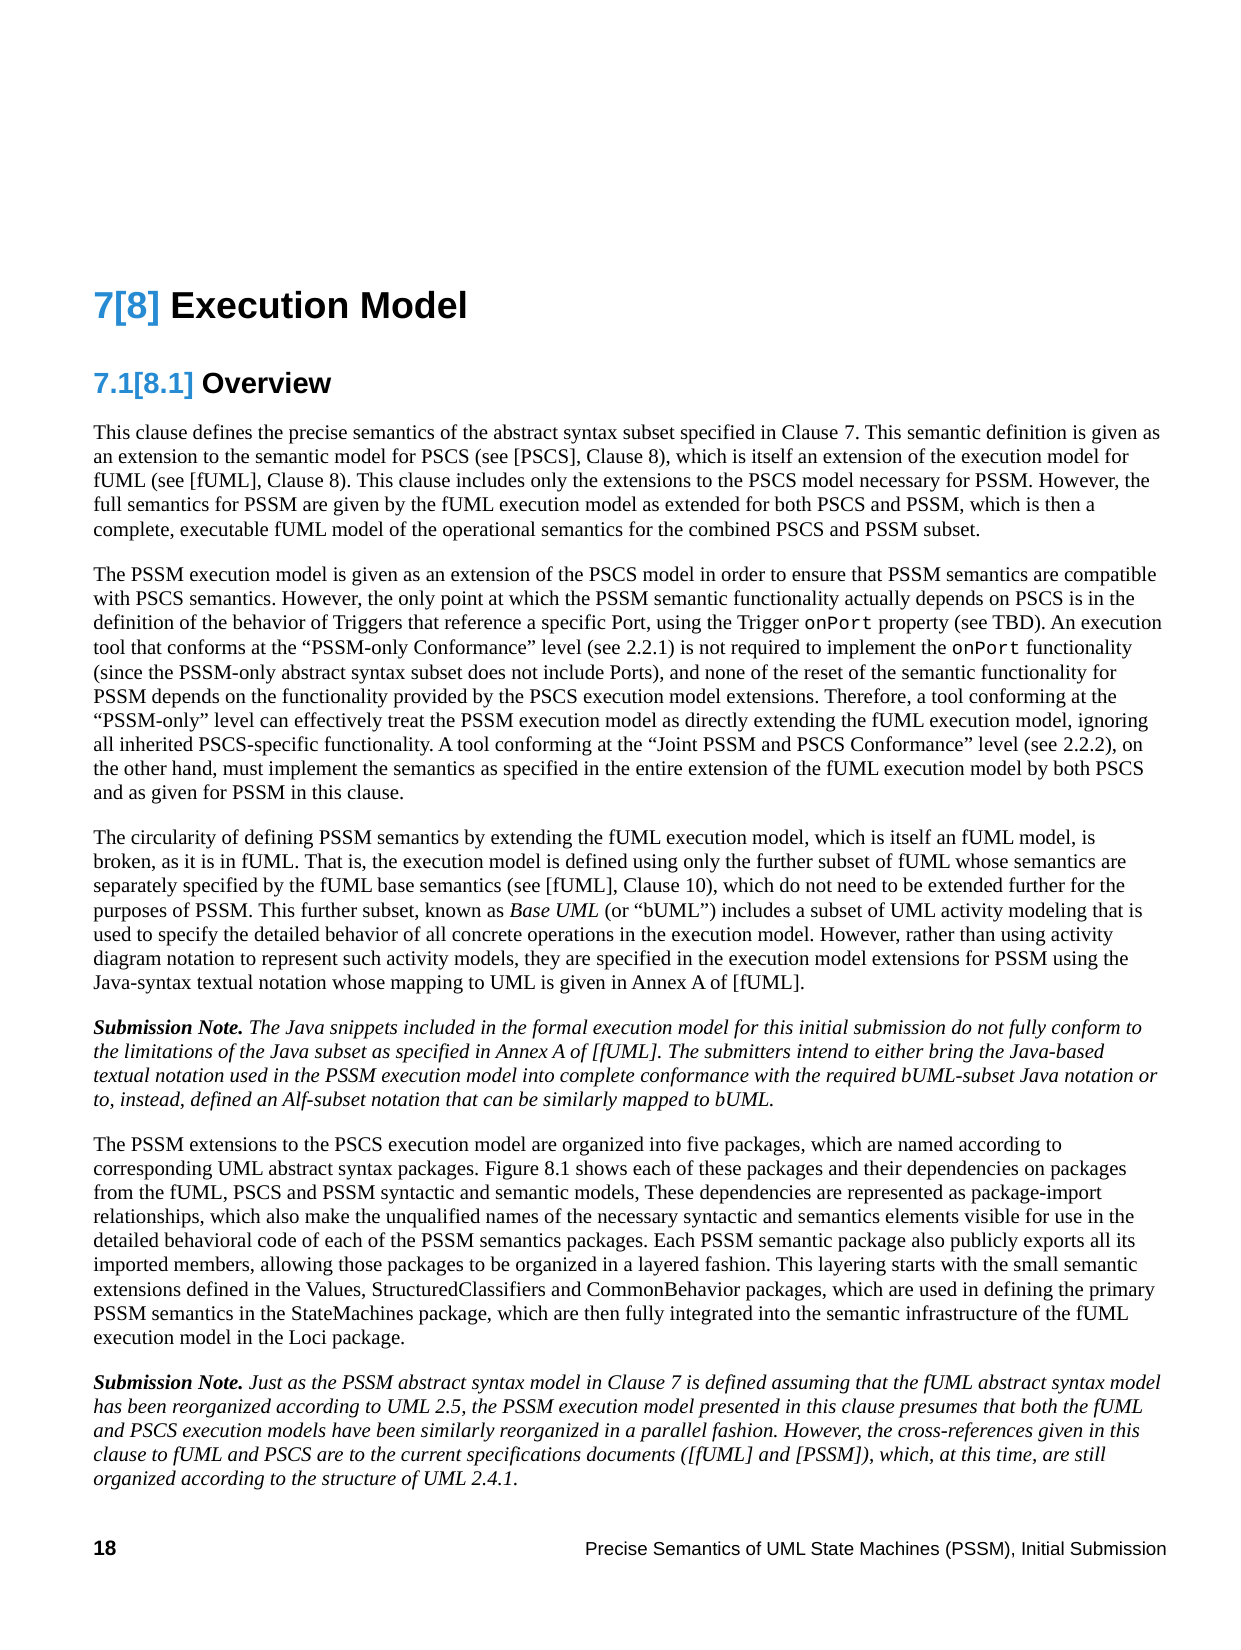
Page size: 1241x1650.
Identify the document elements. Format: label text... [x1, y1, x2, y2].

text The PSSM execution model is given as an extension of the PSCS model in order to ensure that PSSM semantics are compatible with PSCS semantics. However, the only point at which the PSSM semantic functionality actually depends on PSCS is in the definition of the behavior of Triggers that reference a specific Port, using the Trigger onPort property (see TBD). An execution tool that conforms at the “PSSM-only Conformance” level (see 2.2.1) is not required to implement the onPort functionality (since the PSSM-only abstract syntax subset does not include Ports), and none of the reset of the semantic functionality for PSSM depends on the functionality provided by the PSCS execution model extensions. Therefore, a tool conforming at the “PSSM-only” level can effectively treat the PSSM execution model as directly extending the fUML execution model, ignoring all inherited PSCS-specific functionality. A tool conforming at the “Joint PSSM and PSCS Conformance” level (see 2.2.2), on the other hand, must implement the semantics as specified in the entire extension of the fUML execution model by both PSCS and as given for PSSM in this clause. [93, 562, 1164, 804]
text This clause defines the precise semantics of the abstract syntax subset specified in Clause 7. This semantic definition is given as an extension to the semantic model for PSCS (see [PSCS], Clause 8), which is itself an extension of the execution model for fUML (see [fUML], Clause 8). This clause includes only the extensions to the PSCS model necessary for PSSM. However, the full semantics for PSSM are given by the fUML execution model as extended for both PSCS and PSSM, which is then a complete, executable fUML model of the operational semantics for the combined PSCS and PSSM subset. [93, 420, 1164, 541]
subtitle Execution Model [93, 283, 1164, 326]
text The PSSM extensions to the PSCS execution model are organized into five packages, which are named according to corresponding UML abstract syntax packages. Figure 8.1 shows each of these packages and their dependencies on packages from the fUML, PSCS and PSSM syntactic and semantic models, These dependencies are represented as package-import relationships, which also make the unqualified names of the necessary syntactic and semantics elements visible for use in the detailed behavioral code of each of the PSSM semantics packages. Each PSSM semantic package also publicly exports all its imported members, allowing those packages to be organized in a layered fashion. This layering starts with the small semantic extensions defined in the Values, StructuredClassifiers and CommonBehavior packages, which are used in defining the primary PSSM semantics in the StateMachines package, which are then fully integrated into the semantic infrastructure of the fUML execution model in the Loci package. [93, 1132, 1164, 1349]
subtitle Overview [93, 364, 1164, 399]
text The circularity of defining PSSM semantics by extending the fUML execution model, which is itself an fUML model, is broken, as it is in fUML. That is, the execution model is defined using only the further subset of fUML whose semantics are separately specified by the fUML base semantics (see [fUML], Clause 10), which do not need to be extended further for the purposes of PSSM. This further subset, known as Base UML (or “bUML”) includes a subset of UML activity modeling that is used to specify the detailed behavior of all concrete operations in the execution model. However, rather than using activity diagram notation to represent such activity models, they are specified in the execution model extensions for PSSM using the Java-syntax textual notation whose mapping to UML is given in Annex A of [fUML]. [93, 825, 1164, 994]
text Submission Note. Just as the PSSM abstract syntax model in Clause 7 is defined assuming that the fUML abstract syntax model has been reorganized according to UML 2.5, the PSSM execution model presented in this clause presumes that both the fUML and PSCS execution models have been similarly reorganized in a parallel fashion. However, the cross-references given in this clause to fUML and PSCS are to the current specifications documents ([fUML] and [PSSM]), which, at this time, are still organized according to the structure of UML 2.4.1. [93, 1370, 1164, 1490]
text Submission Note. The Java snippets included in the formal execution model for this initial submission do not fully conform to the limitations of the Java subset as specified in Annex A of [fUML]. The submitters intend to either bring the Java-based textual notation used in the PSSM execution model into complete conformance with the required bUML-subset Java notation or to, instead, defined an Alf-subset notation that can be similarly mapped to bUML. [93, 1015, 1164, 1111]
